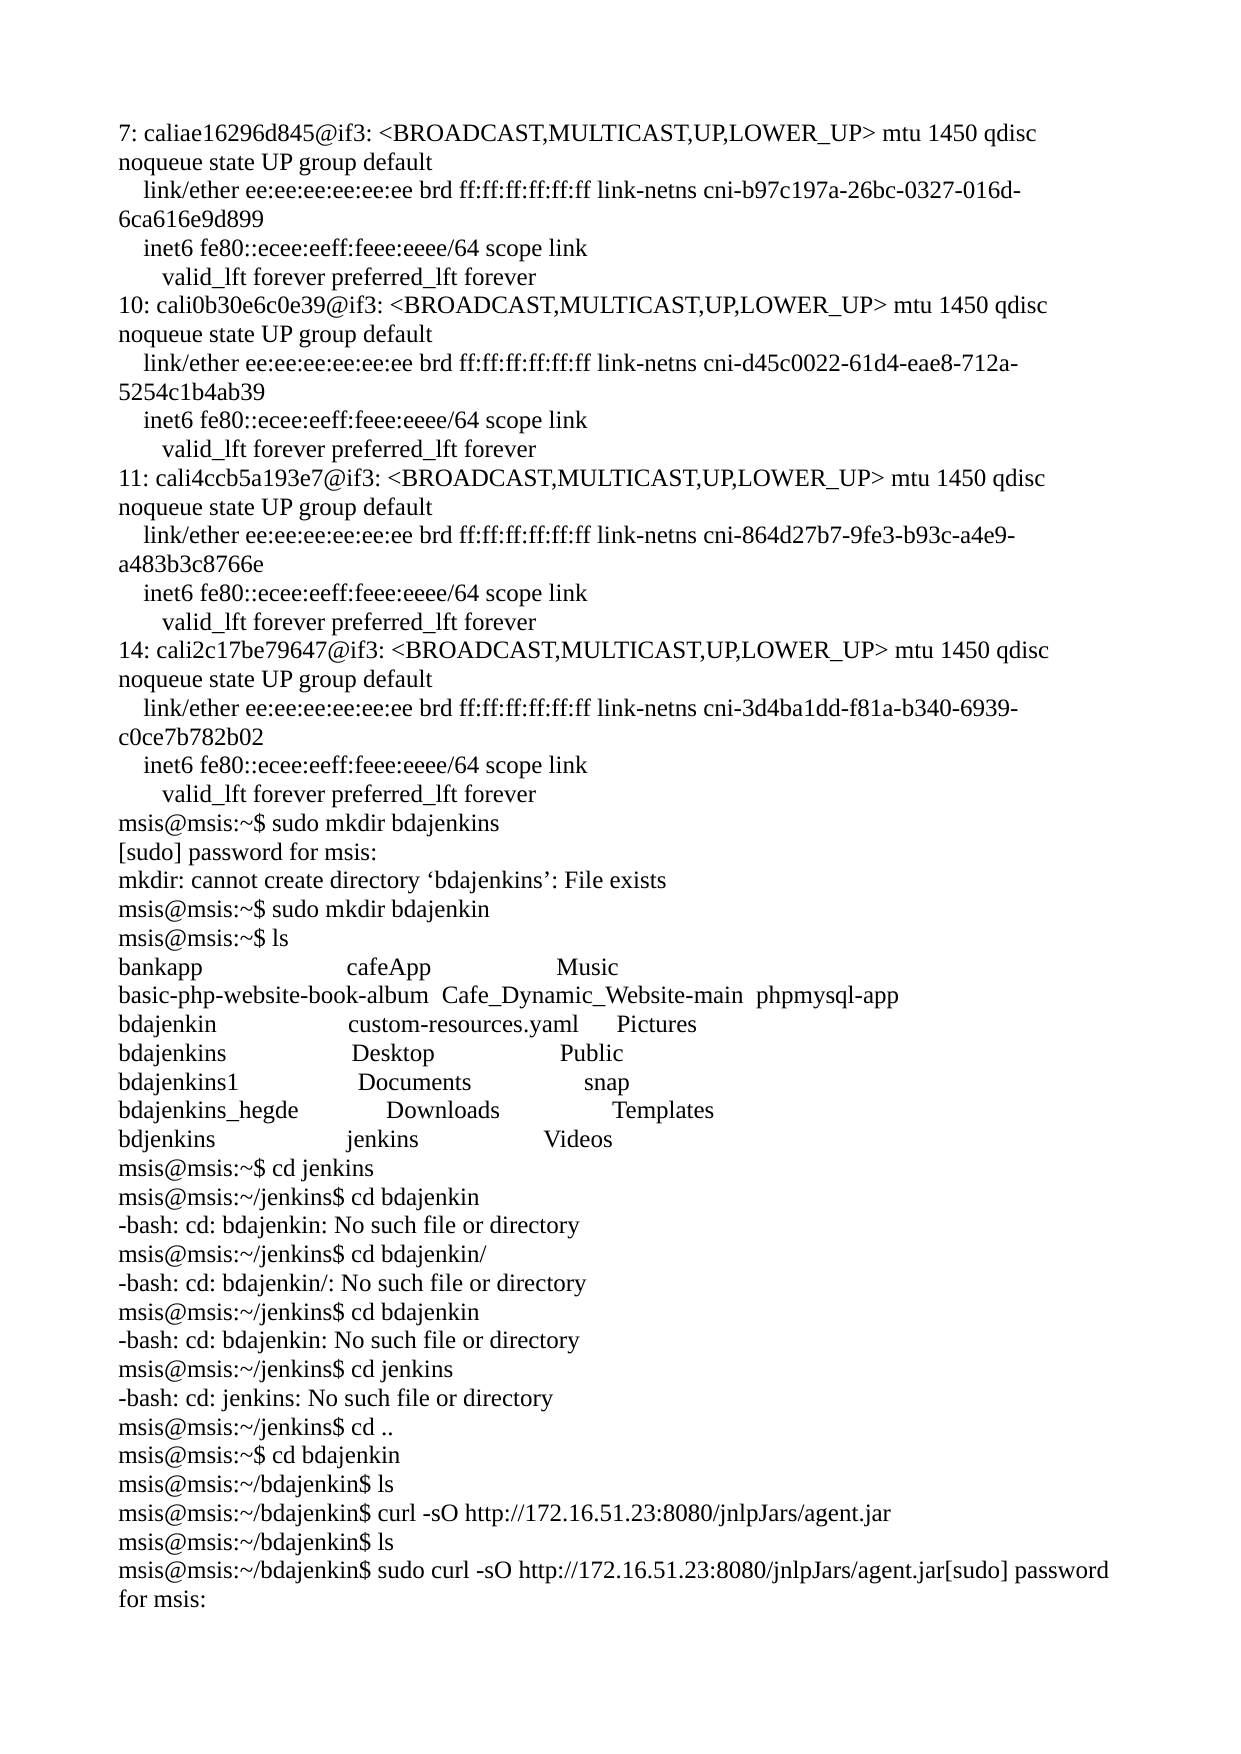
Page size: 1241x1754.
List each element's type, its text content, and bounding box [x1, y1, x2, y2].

text valid_lft forever preferred_lft forever [118, 779, 1122, 808]
text bdajenkins_hegde Downloads Templates [118, 1096, 1122, 1124]
text 7: caliae16296d845@if3: <BROADCAST,MULTICAST,UP,LOWER_UP> mtu 1450 qdisc noqueue state UP group default [118, 118, 1122, 176]
text valid_lft forever preferred_lft forever [118, 607, 1122, 636]
text msis@msis:~/jenkins$ cd bdajenkin/ [118, 1239, 1122, 1268]
text link/ether ee:ee:ee:ee:ee:ee brd ff:ff:ff:ff:ff:ff link-netns cni-b97c197a-26bc-0327-016d-6ca616e9d899 [118, 176, 1122, 233]
text msis@msis:~$ cd bdajenkin [118, 1441, 1122, 1469]
text link/ether ee:ee:ee:ee:ee:ee brd ff:ff:ff:ff:ff:ff link-netns cni-3d4ba1dd-f81a-b340-6939-c0ce7b782b02 [118, 693, 1122, 751]
text bdjenkins jenkins Videos [118, 1124, 1122, 1153]
text msis@msis:~$ ls [118, 923, 1122, 952]
text inet6 fe80::ecee:eeff:feee:eeee/64 scope link [118, 578, 1122, 607]
text -bash: cd: bdajenkin: No such file or directory [118, 1326, 1122, 1354]
text msis@msis:~/bdajenkin$ curl -sO http://172.16.51.23:8080/jnlpJars/agent.jar [118, 1498, 1122, 1527]
text link/ether ee:ee:ee:ee:ee:ee brd ff:ff:ff:ff:ff:ff link-netns cni-864d27b7-9fe3-b93c-a4e9-a483b3c8766e [118, 521, 1122, 578]
text msis@msis:~$ cd jenkins [118, 1153, 1122, 1182]
text msis@msis:~/jenkins$ cd bdajenkin [118, 1297, 1122, 1326]
text -bash: cd: bdajenkin: No such file or directory [118, 1211, 1122, 1239]
text inet6 fe80::ecee:eeff:feee:eeee/64 scope link [118, 233, 1122, 262]
text msis@msis:~/bdajenkin$ sudo curl -sO http://172.16.51.23:8080/jnlpJars/agent.jar[sudo] password for msis: [118, 1556, 1122, 1613]
text 10: cali0b30e6c0e39@if3: <BROADCAST,MULTICAST,UP,LOWER_UP> mtu 1450 qdisc noqueue state UP group default [118, 291, 1122, 348]
text msis@msis:~/jenkins$ cd .. [118, 1412, 1122, 1441]
text bankapp cafeApp Music [118, 952, 1122, 981]
text -bash: cd: bdajenkin/: No such file or directory [118, 1268, 1122, 1297]
text msis@msis:~/jenkins$ cd jenkins [118, 1354, 1122, 1383]
text msis@msis:~/bdajenkin$ ls [118, 1469, 1122, 1498]
text bdajenkins1 Documents snap [118, 1067, 1122, 1096]
text msis@msis:~/bdajenkin$ ls [118, 1527, 1122, 1556]
text msis@msis:~/jenkins$ cd bdajenkin [118, 1182, 1122, 1211]
text basic-php-website-book-album Cafe_Dynamic_Website-main phpmysql-app [118, 981, 1122, 1009]
text link/ether ee:ee:ee:ee:ee:ee brd ff:ff:ff:ff:ff:ff link-netns cni-d45c0022-61d4-eae8-712a-5254c1b4ab39 [118, 348, 1122, 406]
text bdajenkins Desktop Public [118, 1038, 1122, 1067]
text bdajenkin custom-resources.yaml Pictures [118, 1009, 1122, 1038]
text valid_lft forever preferred_lft forever [118, 434, 1122, 463]
text 11: cali4ccb5a193e7@if3: <BROADCAST,MULTICAST,UP,LOWER_UP> mtu 1450 qdisc noqueue state UP group default [118, 463, 1122, 521]
text [sudo] password for msis: [118, 837, 1122, 866]
text inet6 fe80::ecee:eeff:feee:eeee/64 scope link [118, 406, 1122, 434]
text mkdir: cannot create directory ‘bdajenkins’: File exists [118, 866, 1122, 894]
text inet6 fe80::ecee:eeff:feee:eeee/64 scope link [118, 751, 1122, 779]
text -bash: cd: jenkins: No such file or directory [118, 1383, 1122, 1412]
text msis@msis:~$ sudo mkdir bdajenkin [118, 894, 1122, 923]
text valid_lft forever preferred_lft forever [118, 262, 1122, 291]
text 14: cali2c17be79647@if3: <BROADCAST,MULTICAST,UP,LOWER_UP> mtu 1450 qdisc noqueue state UP group default [118, 636, 1122, 693]
text msis@msis:~$ sudo mkdir bdajenkins [118, 808, 1122, 837]
